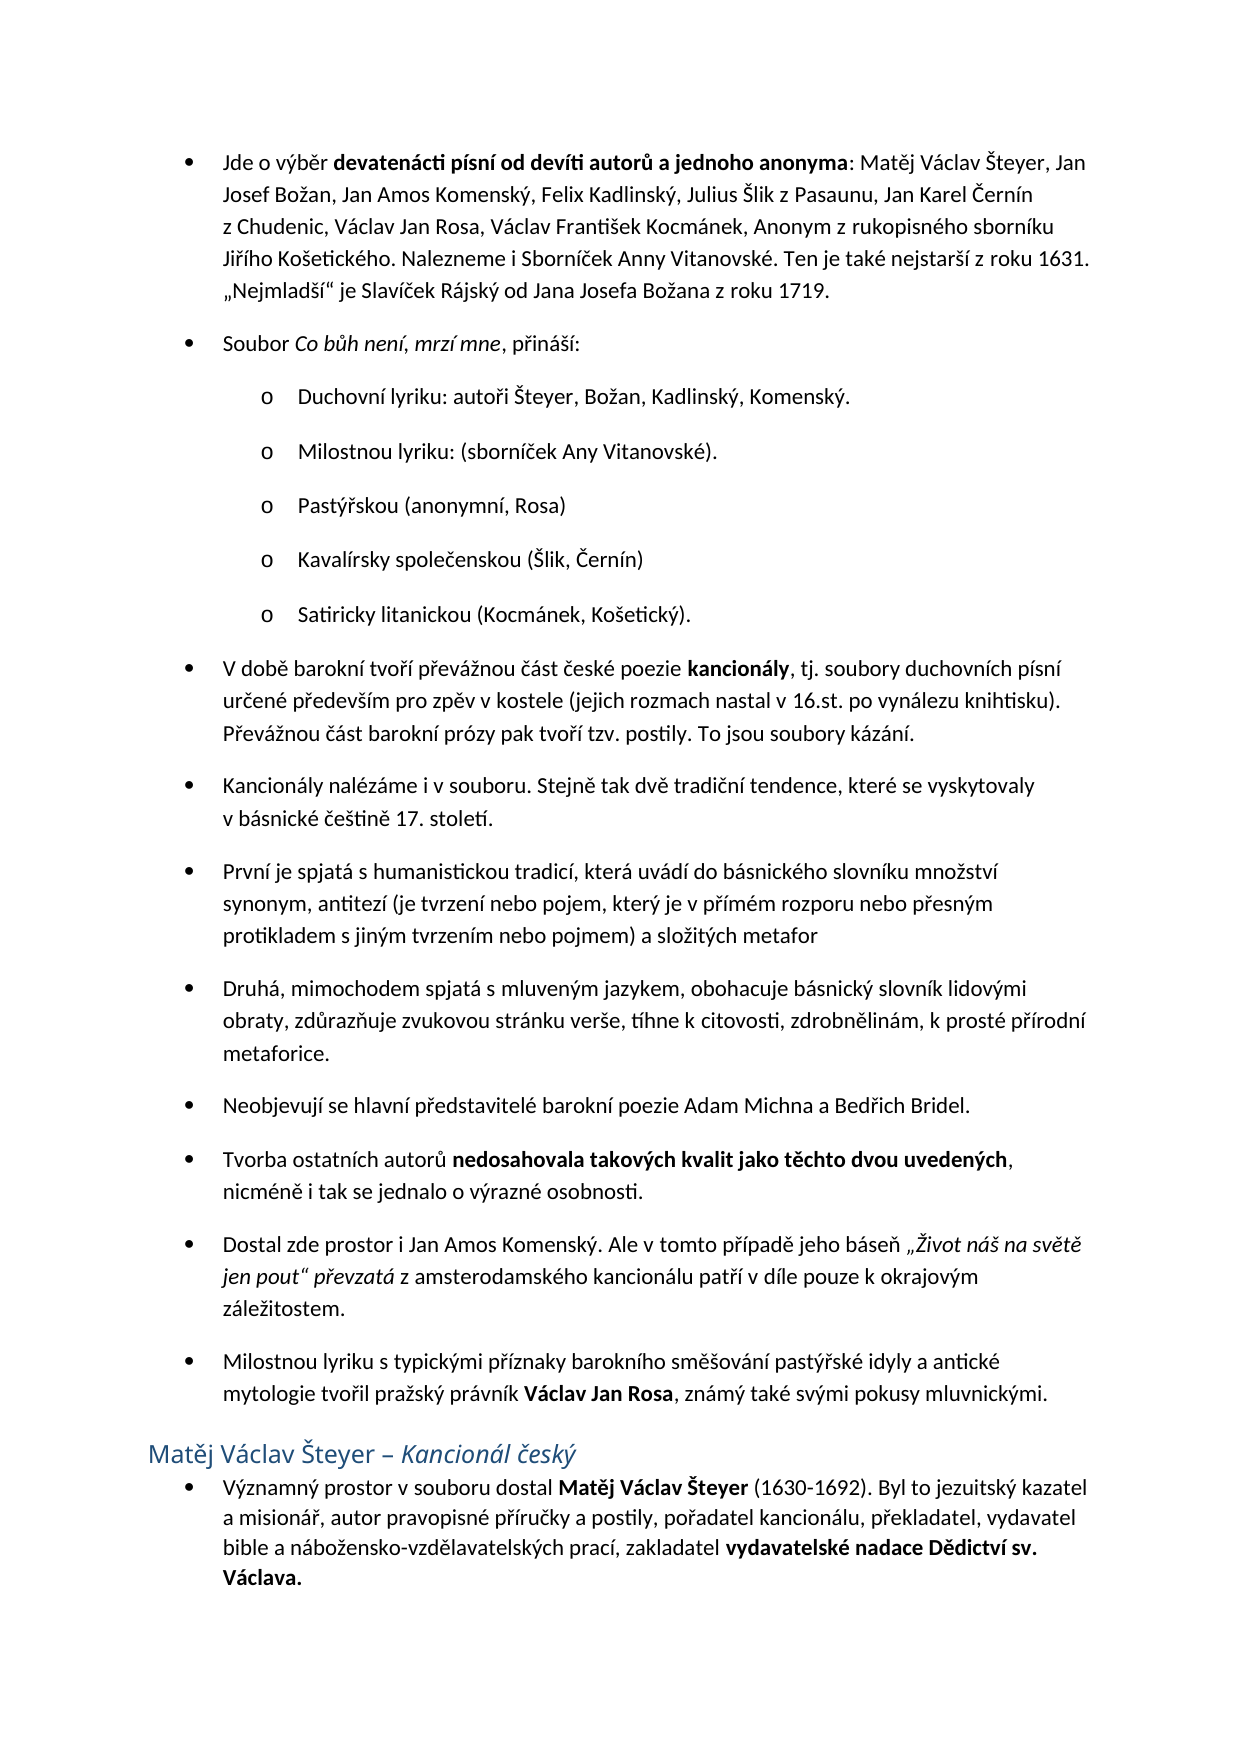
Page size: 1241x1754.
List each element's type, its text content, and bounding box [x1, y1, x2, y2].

list Satiricky litanickou (Kocmánek, Košetický). [260, 600, 1093, 629]
list Tvorba ostatních autorů nedosahovala takových kvalit jako těchto dvou uvedených, nicméně i tak se jednalo o výrazné osobnosti. [185, 1145, 1093, 1205]
list Neobjevují se hlavní představitelé barokní poezie Adam Michna a Bedřich Bridel. [185, 1092, 1093, 1120]
list První je spjatá s humanistickou tradicí, která uvádí do básnického slovníku množství synonym, antitezí (je tvrzení nebo pojem, který je v přímém rozporu nebo přesným protikladem s jiným tvrzením nebo pojmem) a složitých metafor [185, 857, 1093, 949]
list V době barokní tvoří převážnou část české poezie kancionály, tj. soubory duchovních písní určené především pro zpěv v kostele (jejich rozmach nastal v 16.st. po vynálezu knihtisku). Převážnou část barokní prózy pak tvoří tzv. postily. To jsou soubory kázání. [185, 654, 1093, 747]
list Pastýřskou (anonymní, Rosa) [260, 491, 1093, 520]
list Soubor Co bůh není, mrzí mne, přináší: [185, 329, 1093, 357]
list Duchovní lyriku: autoři Šteyer, Božan, Kadlinský, Komenský. [260, 382, 1093, 412]
list Dostal zde prostor i Jan Amos Komenský. Ale v tomto případě jeho báseň „Život náš na světě jen pout“ převzatá z amsterodamského kancionálu patří v díle pouze k okrajovým záležitostem. [185, 1230, 1093, 1322]
list Kancionály nalézáme i v souboru. Stejně tak dvě tradiční tendence, které se vyskytovaly v básnické češtině 17. století. [185, 772, 1093, 832]
list Kavalírsky společenskou (Šlik, Černín) [260, 546, 1093, 575]
subtitle Matěj Václav Šteyer – Kancionál český [148, 1437, 1093, 1471]
list Milostnou lyriku s typickými příznaky barokního směšování pastýřské idyly a antické mytologie tvořil pražský právník Václav Jan Rosa, známý také svými pokusy mluvnickými. [185, 1347, 1093, 1407]
list Jde o výběr devatenácti písní od devíti autorů a jednoho anonyma: Matěj Václav Šteyer, Jan Josef Božan, Jan Amos Komenský, Felix Kadlinský, Julius Šlik z Pasaunu, Jan Karel Černín z Chudenic, Václav Jan Rosa, Václav František Kocmánek, Anonym z rukopisného sborníku Jiřího Košetického. Nalezneme i Sborníček Anny Vitanovské. Ten je také nejstarší z roku 1631. „Nejmladší“ je Slavíček Rájský od Jana Josefa Božana z roku 1719. [185, 148, 1093, 304]
list Významný prostor v souboru dostal Matěj Václav Šteyer (1630-1692). Byl to jezuitský kazatel a misionář, autor pravopisné příručky a postily, pořadatel kancionálu, překladatel, vydavatel bible a nábožensko-vzdělavatelských prací, zakladatel vydavatelské nadace Dědictví sv. Václava. [185, 1473, 1093, 1591]
list Milostnou lyriku: (sborníček Any Vitanovské). [260, 437, 1093, 466]
list Druhá, mimochodem spjatá s mluveným jazykem, obohacuje básnický slovník lidovými obraty, zdůrazňuje zvukovou stránku verše, tíhne k citovosti, zdrobnělinám, k prosté přírodní metaforice. [185, 974, 1093, 1067]
